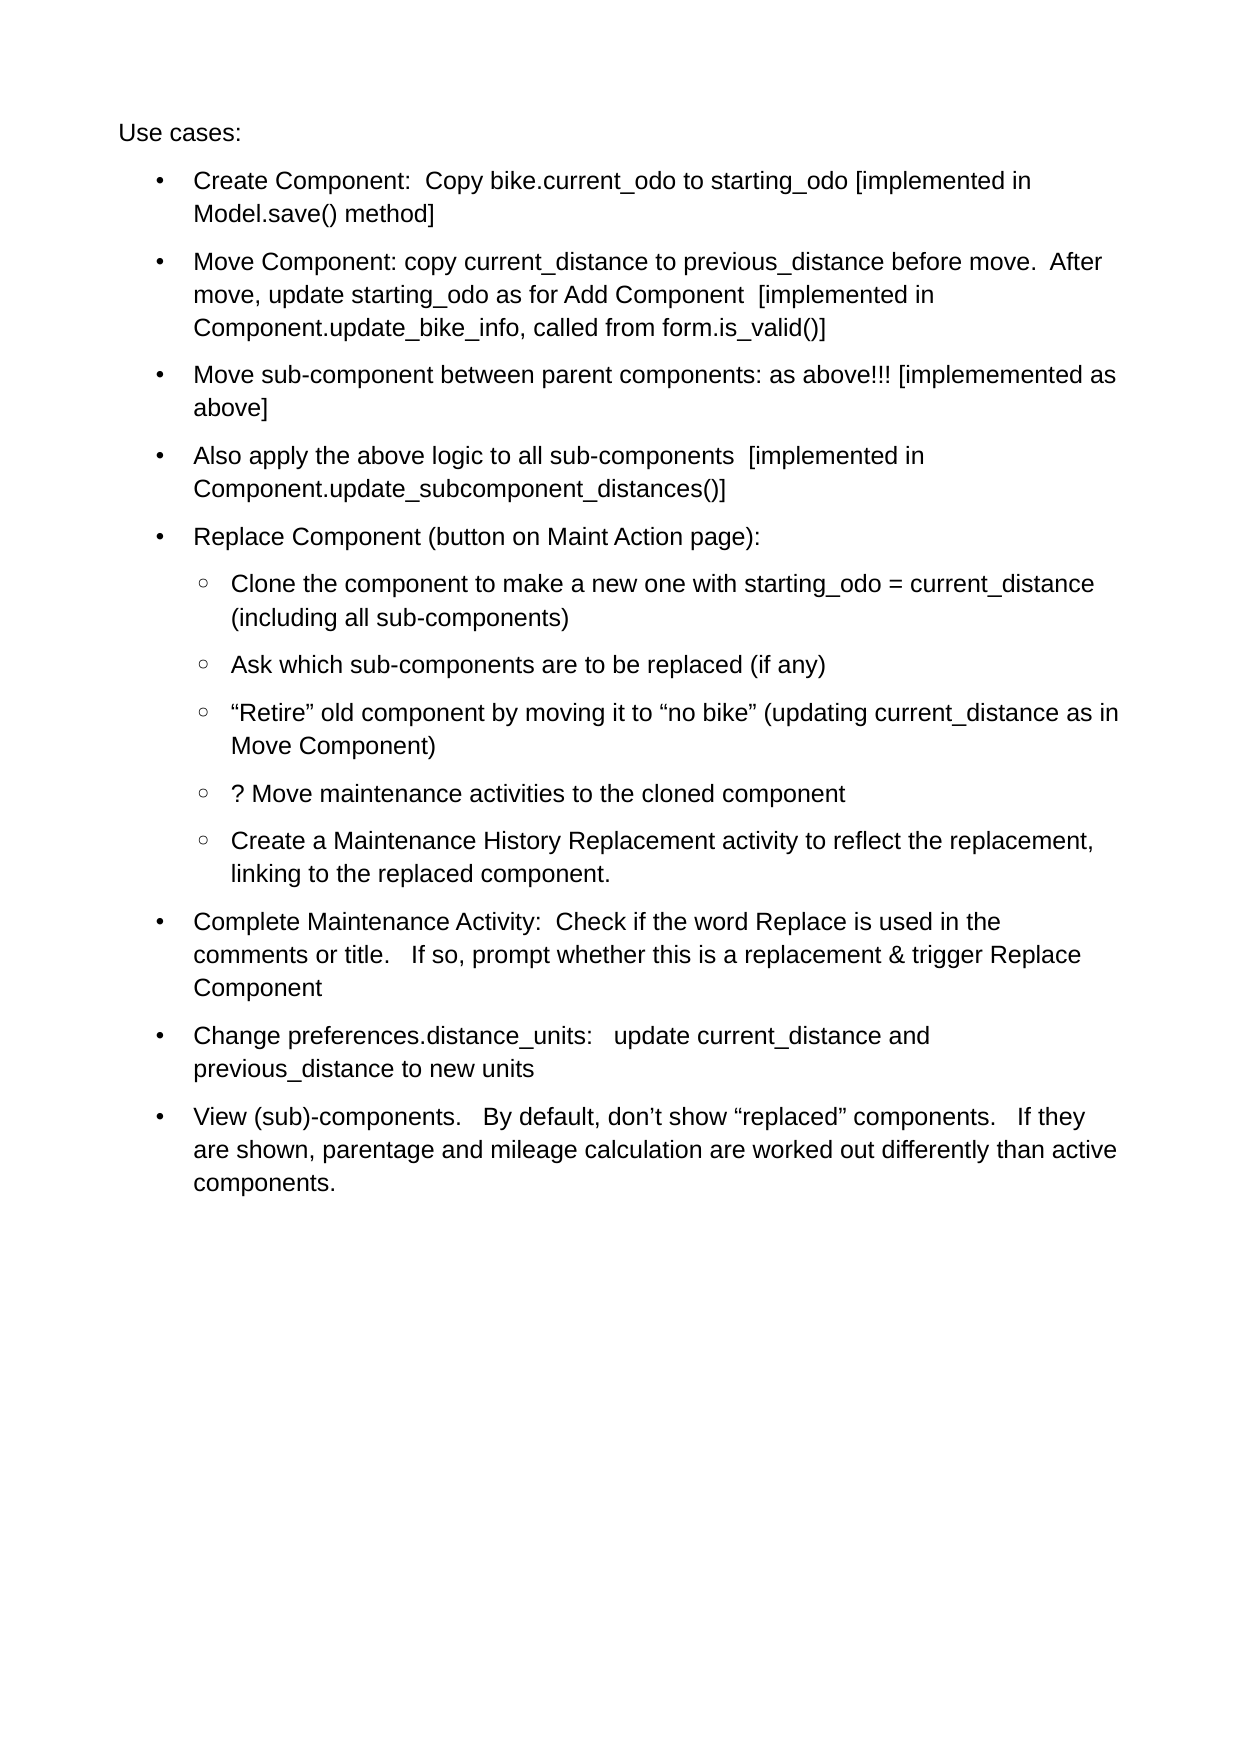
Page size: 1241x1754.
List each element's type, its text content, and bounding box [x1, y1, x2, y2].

list Replace Component (button on Maint Action page): [156, 522, 1122, 551]
list Create Component: Copy bike.current_odo to starting_odo [implemented in Model.save() method] [156, 166, 1122, 228]
list Move Component: copy current_distance to previous_distance before move. After move, update starting_odo as for Add Component [implemented in Component.update_bike_info, called from form.is_valid()] [156, 246, 1122, 341]
list Change preferences.distance_units: update current_distance and previous_distance to new units [156, 1021, 1122, 1083]
list View (sub)-components. By default, don’t show “replaced” components. If they are shown, parentage and mileage calculation are worked out differently than active components. [156, 1101, 1122, 1196]
text Use cases: [118, 118, 1122, 147]
list Also apply the above logic to all sub-components [implemented in Component.update_subcomponent_distances()] [156, 441, 1122, 503]
list Complete Maintenance Activity: Check if the word Replace is used in the comments or title. If so, prompt whether this is a replacement & trigger Replace Component [156, 907, 1122, 1002]
list Move sub-component between parent components: as above!!! [implememented as above] [156, 360, 1122, 422]
list Ask which sub-components are to be replaced (if any) [193, 650, 1122, 679]
list ? Move maintenance activities to the cloned component [193, 778, 1122, 807]
list “Retire” old component by moving it to “no bike” (updating current_distance as in Move Component) [193, 698, 1122, 760]
list Create a Maintenance History Replacement activity to reflect the replacement, linking to the replaced component. [193, 826, 1122, 888]
list Clone the component to make a new one with starting_odo = current_distance (including all sub-components) [193, 569, 1122, 631]
